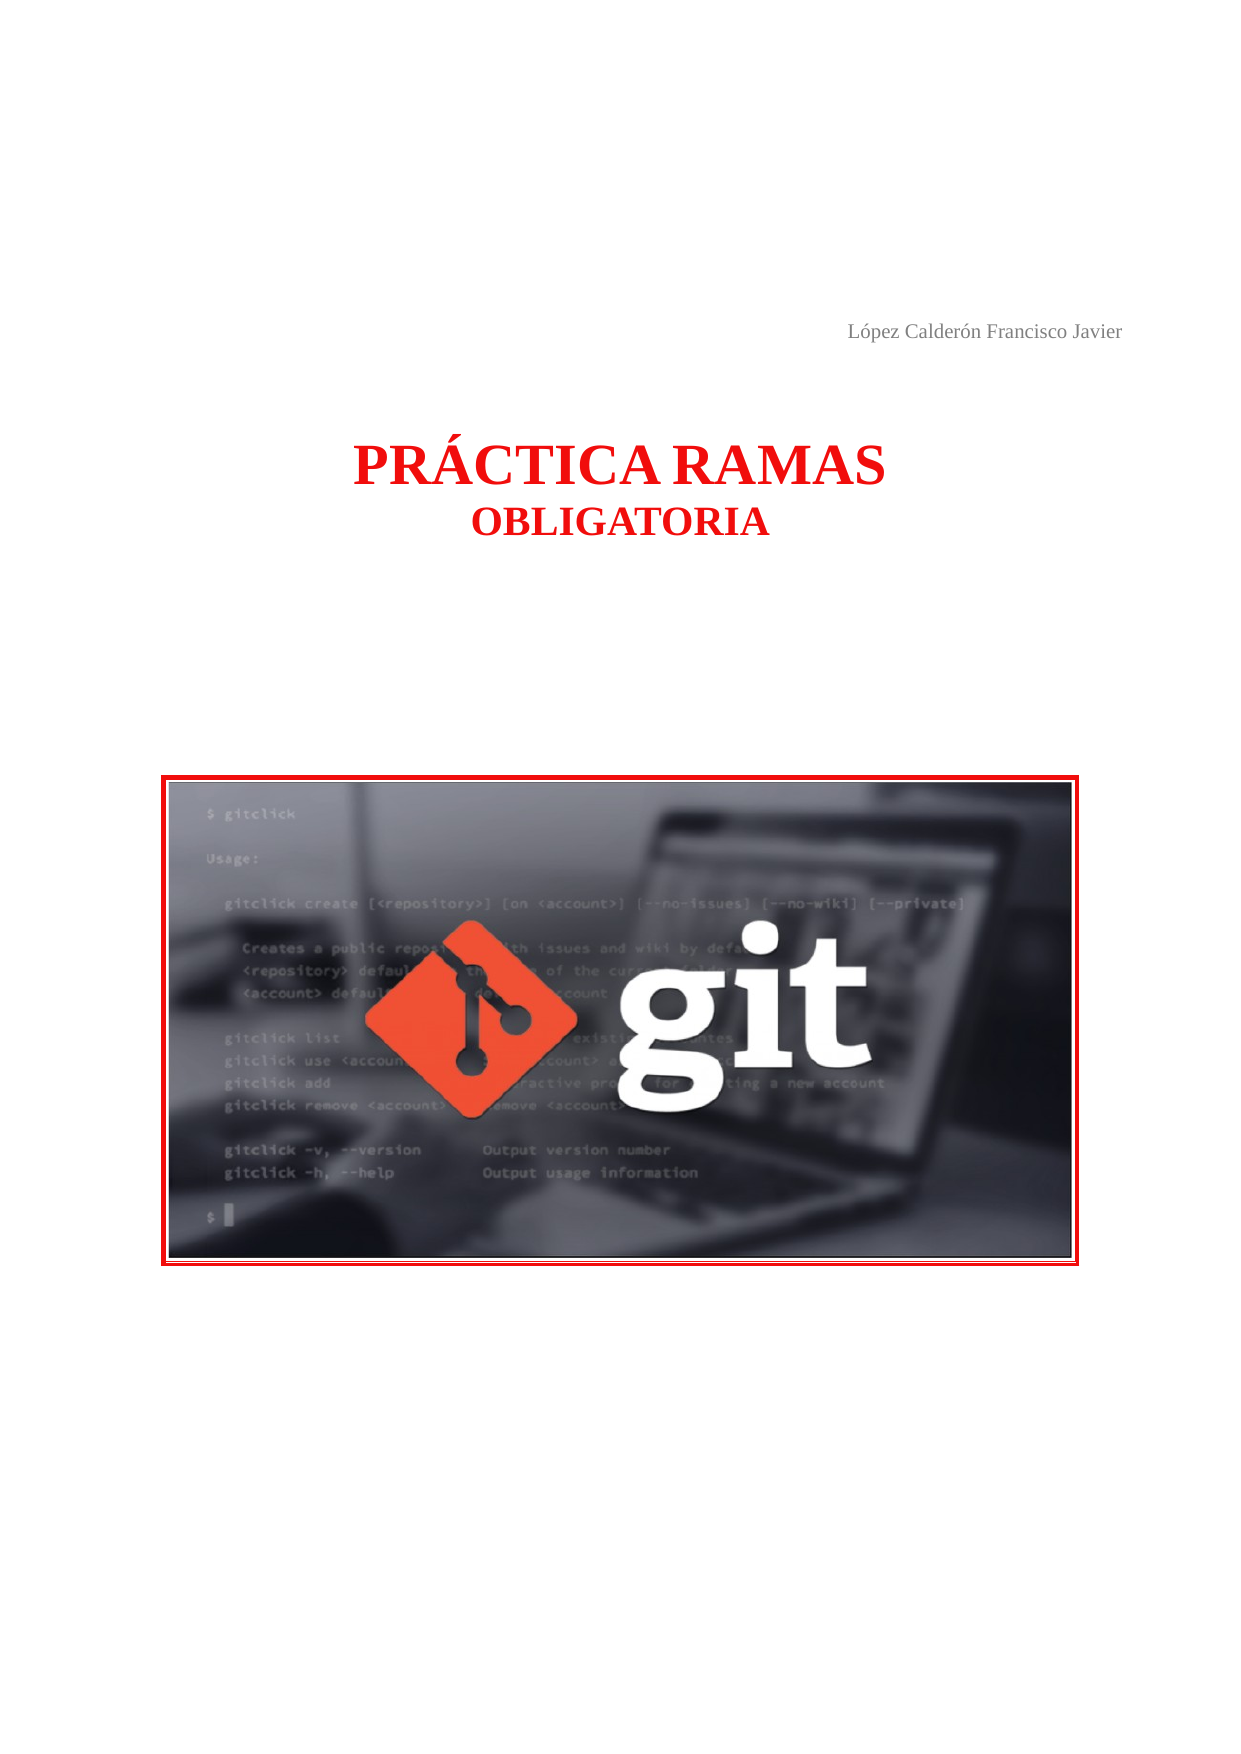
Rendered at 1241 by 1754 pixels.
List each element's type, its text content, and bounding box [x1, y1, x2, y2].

text López Calderón Francisco Javier [118, 319, 1122, 343]
text OBLIGATORIA [118, 497, 1122, 545]
text PRÁCTICA RAMAS [118, 430, 1122, 497]
picture [168, 782, 1072, 1258]
